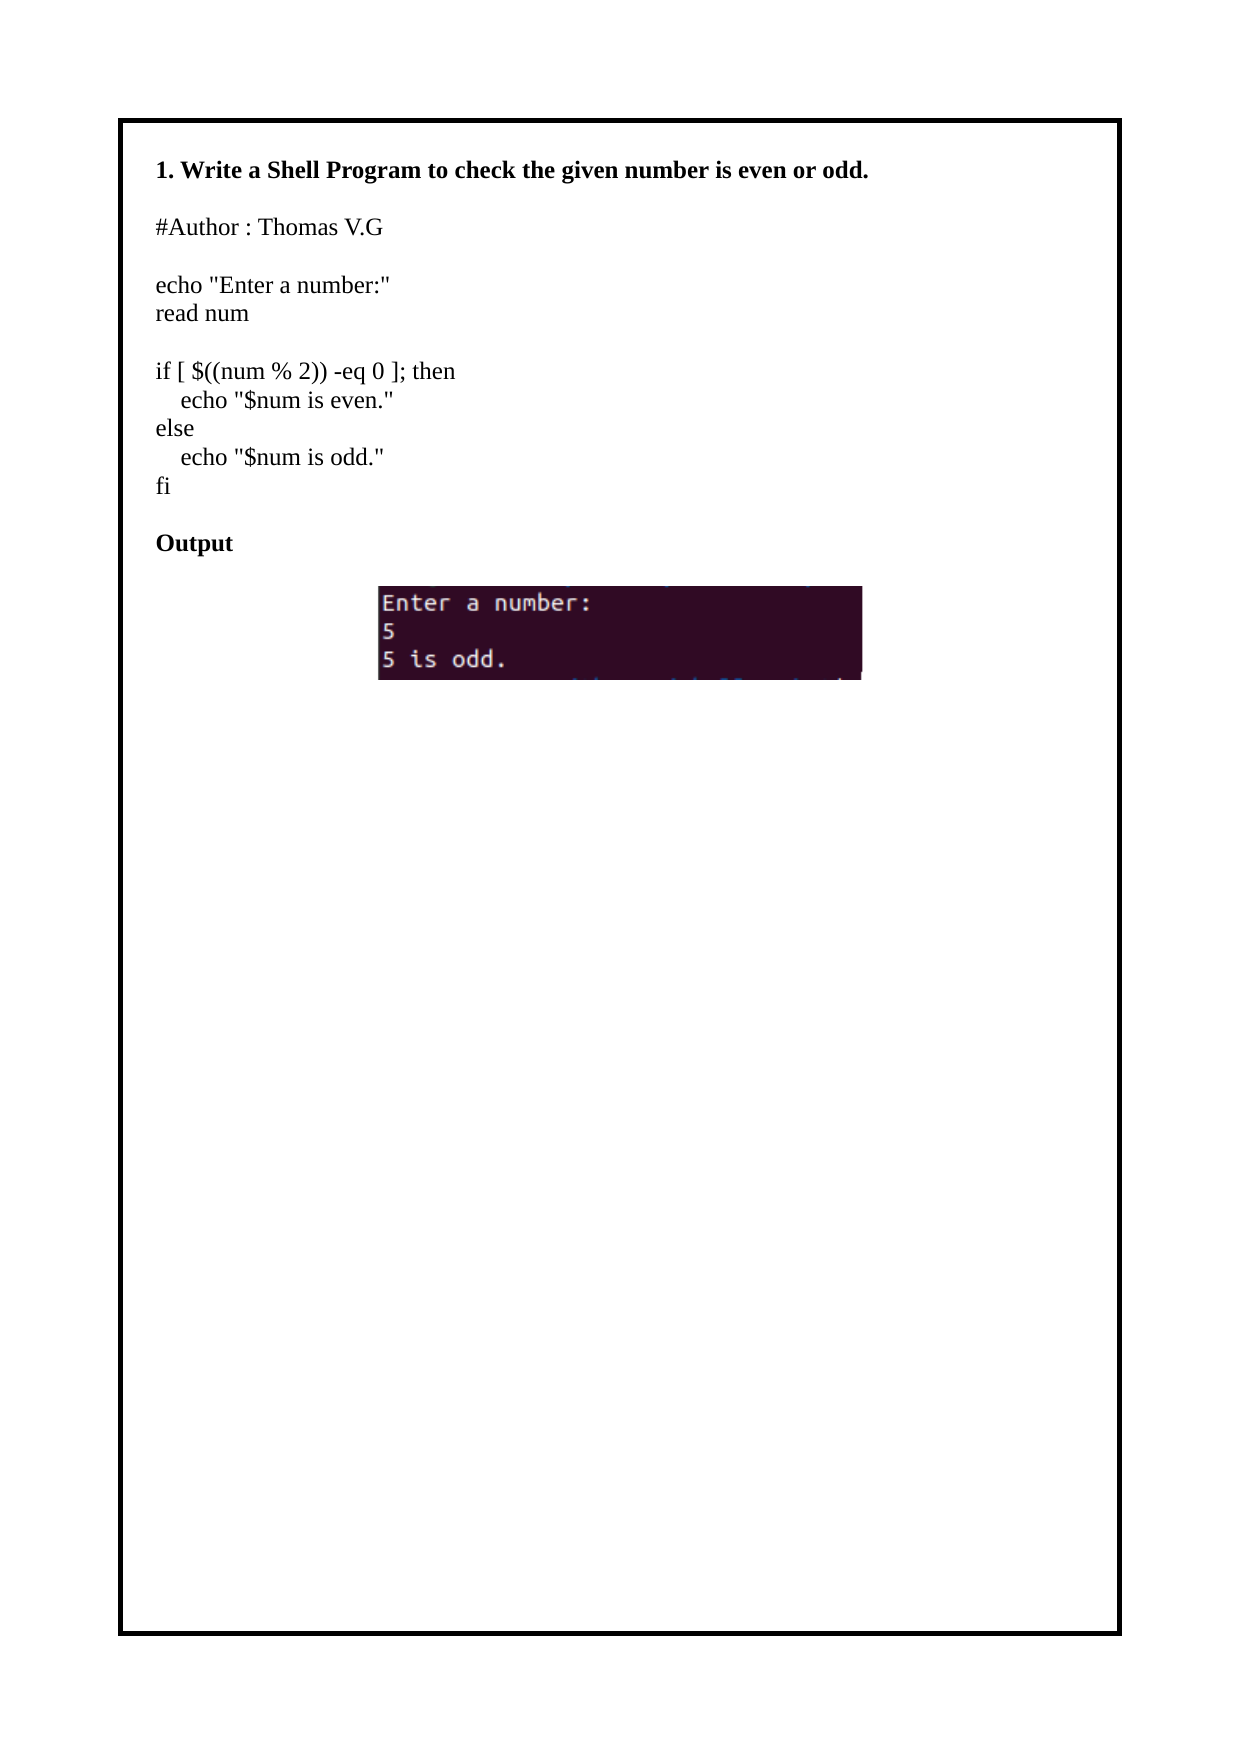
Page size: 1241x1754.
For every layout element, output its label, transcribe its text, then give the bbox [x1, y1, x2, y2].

text #Author : Thomas V.G [155, 212, 1114, 241]
text if [ $((num % 2)) -eq 0 ]; then [155, 356, 1114, 385]
text read num [155, 298, 1114, 327]
text echo "$num is even." [155, 385, 1114, 413]
text else [155, 413, 1114, 442]
text Output [155, 528, 1114, 557]
text echo "Enter a number:" [155, 270, 1114, 298]
text 1. Write a Shell Program to check the given number is even or odd. [155, 155, 1114, 183]
text echo "$num is odd." [155, 442, 1114, 471]
text fi [155, 471, 1114, 500]
picture [377, 586, 863, 680]
